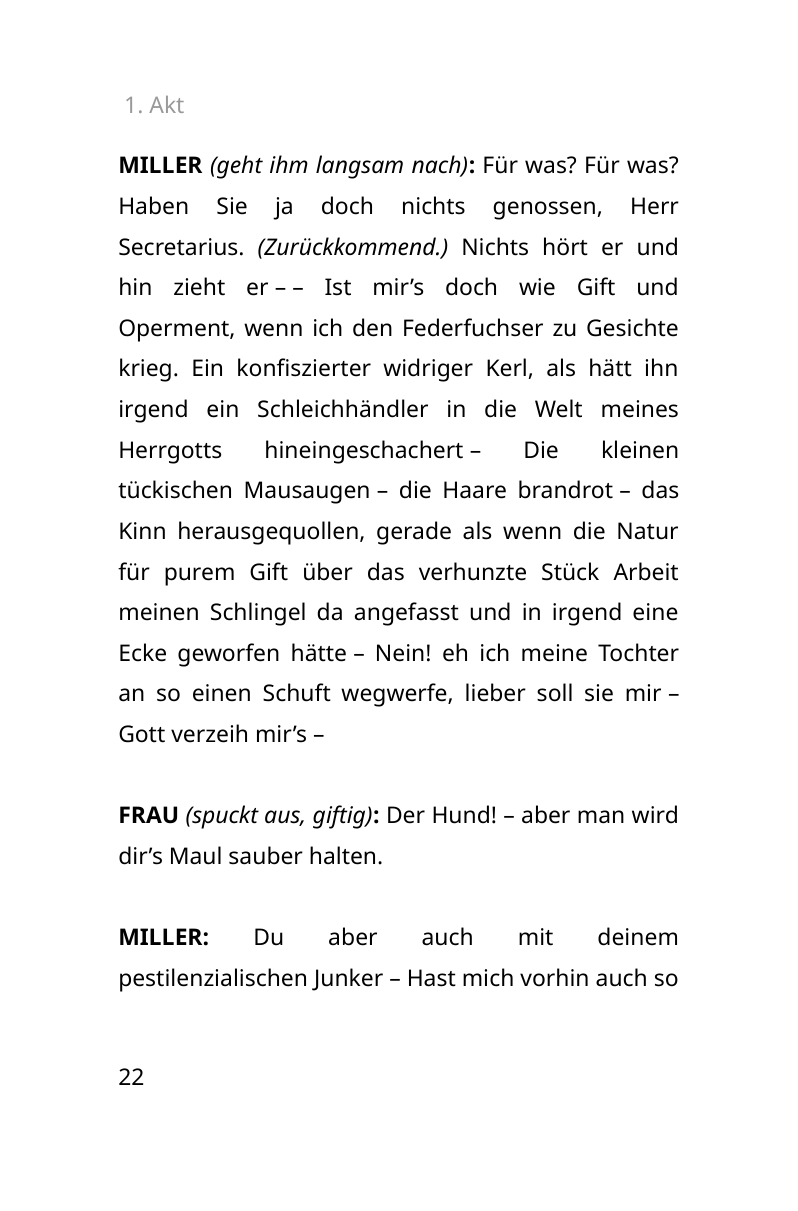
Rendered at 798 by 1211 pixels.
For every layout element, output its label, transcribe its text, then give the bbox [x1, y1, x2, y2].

text FRAU (spuckt aus, giftig): Der Hund! – aber man wird dir’s Maul sauber halten. [118, 770, 679, 871]
text MILLER (geht ihm langsam nach): Für was? Für was? Haben Sie ja doch nichts genossen, Herr Secretarius. (Zurückkommend.) Nichts hört er und hin zieht er – – Ist mir’s doch wie Gift und Operment, wenn ich den Federfuchser zu Gesichte krieg. Ein konfiszierter widriger Kerl, als hätt ihn irgend ein Schleichhändler in die Welt meines Herrgotts hineingeschachert – Die kleinen tückischen Mausaugen – die Haare brandrot – das Kinn herausgequollen, gerade als wenn die Natur für purem Gift über das verhunzte Stück Arbeit meinen Schlingel da angefasst und in irgend eine Ecke geworfen hätte – Nein! eh ich meine Tochter an so einen Schuft wegwerfe, lieber soll sie mir – Gott verzeih mir’s – [118, 149, 679, 749]
text MILLER: Du aber auch mit deinem pestilenzialischen Junker – Hast mich vorhin auch so [118, 892, 679, 993]
